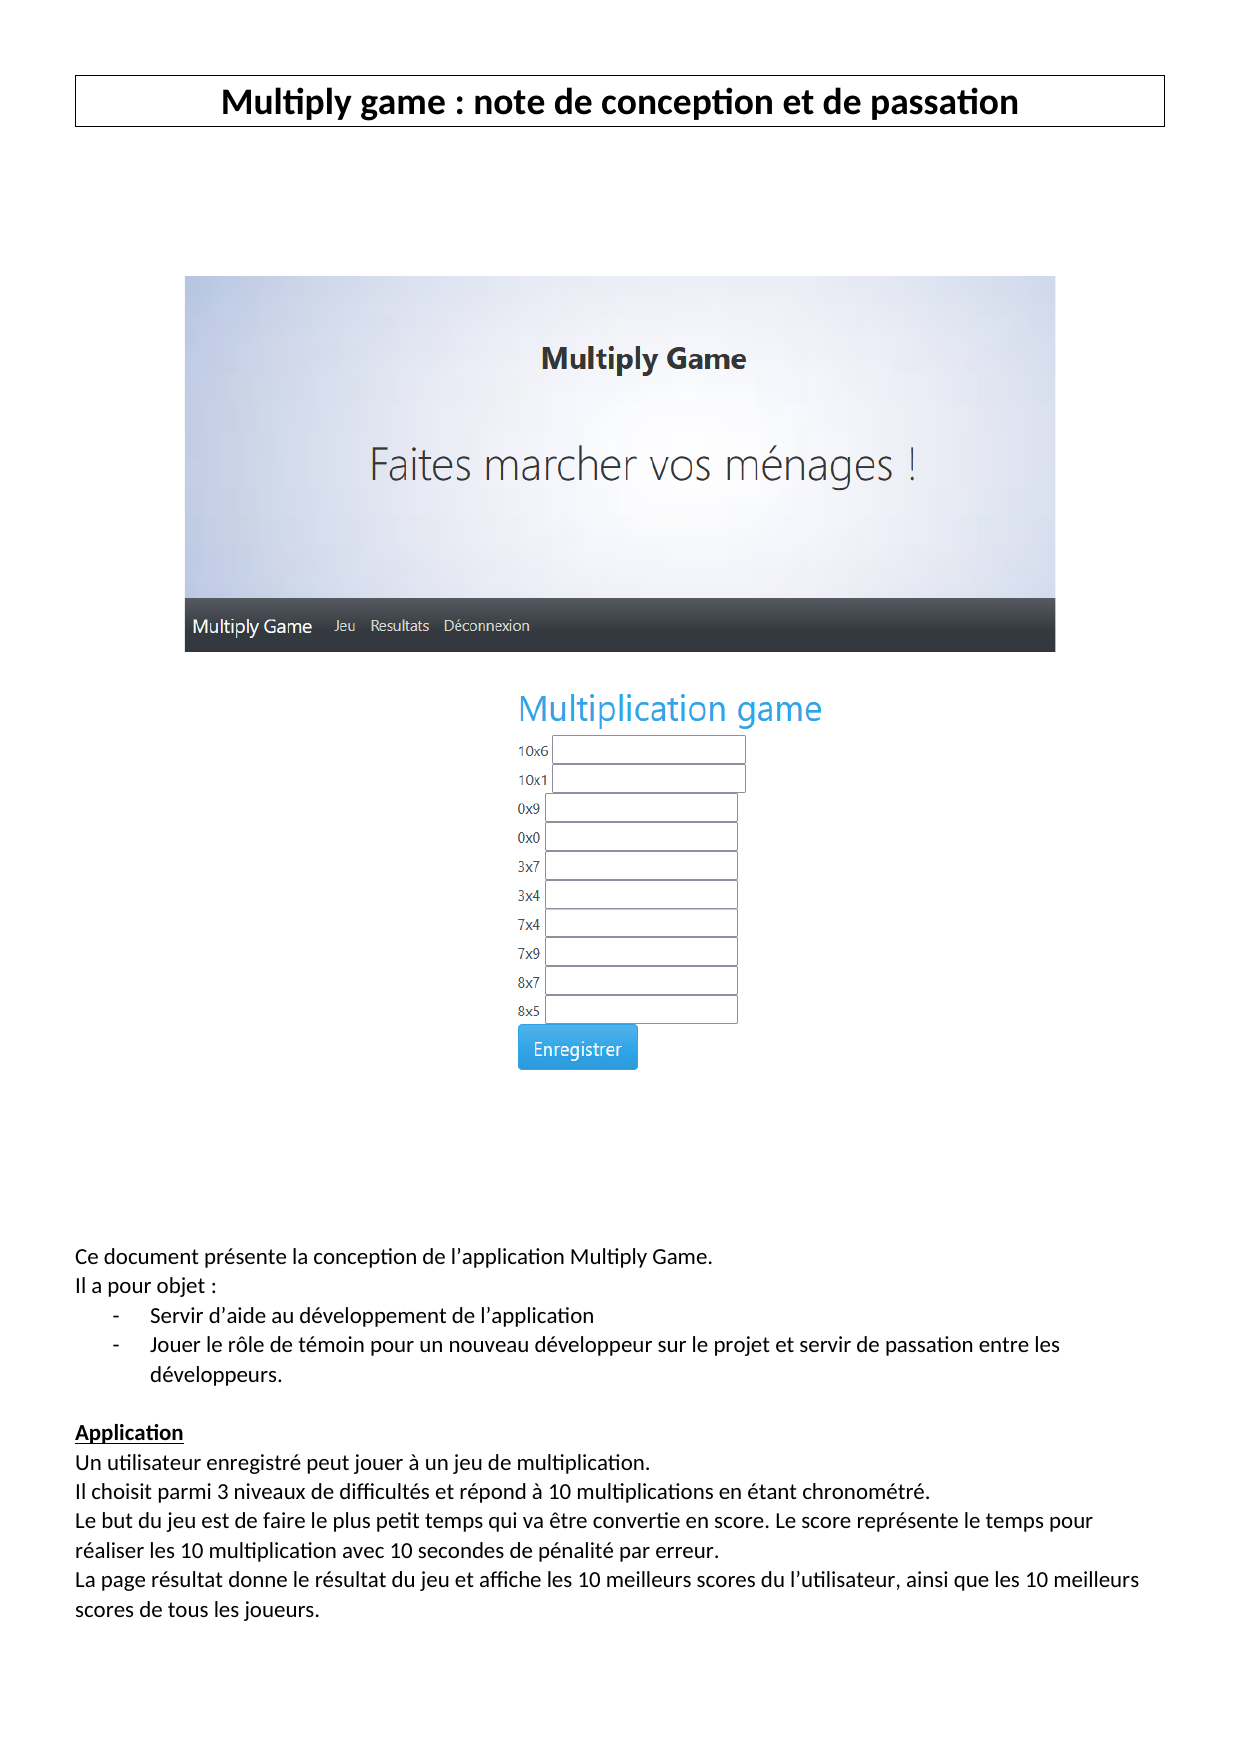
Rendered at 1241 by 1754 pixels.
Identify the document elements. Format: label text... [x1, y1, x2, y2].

text Un utilisateur enregistré peut jouer à un jeu de multiplication. [75, 1448, 1165, 1476]
text Il a pour objet : [75, 1272, 1165, 1299]
text Application [75, 1418, 1165, 1446]
text Le but du jeu est de faire le plus petit temps qui va être convertie en score. Le score représente le temps pour réaliser les 10 multiplication avec 10 secondes de pénalité par erreur. [75, 1507, 1165, 1564]
list Jouer le rôle de témoin pour un nouveau développeur sur le projet et servir de passation entre les développeurs. [112, 1330, 1165, 1388]
text La page résultat donne le résultat du jeu et affiche les 10 meilleurs scores du l’utilisateur, ainsi que les 10 meilleurs scores de tous les joueurs. [75, 1565, 1165, 1623]
list Servir d’aide au développement de l’application [112, 1301, 1165, 1329]
text Il choisit parmi 3 niveaux de difficultés et répond à 10 multiplications en étant chronométré. [75, 1477, 1165, 1505]
text Multiply game : note de conception et de passation [76, 76, 1164, 126]
text Ce document présente la conception de l’application Multiply Game. [75, 1242, 1165, 1270]
